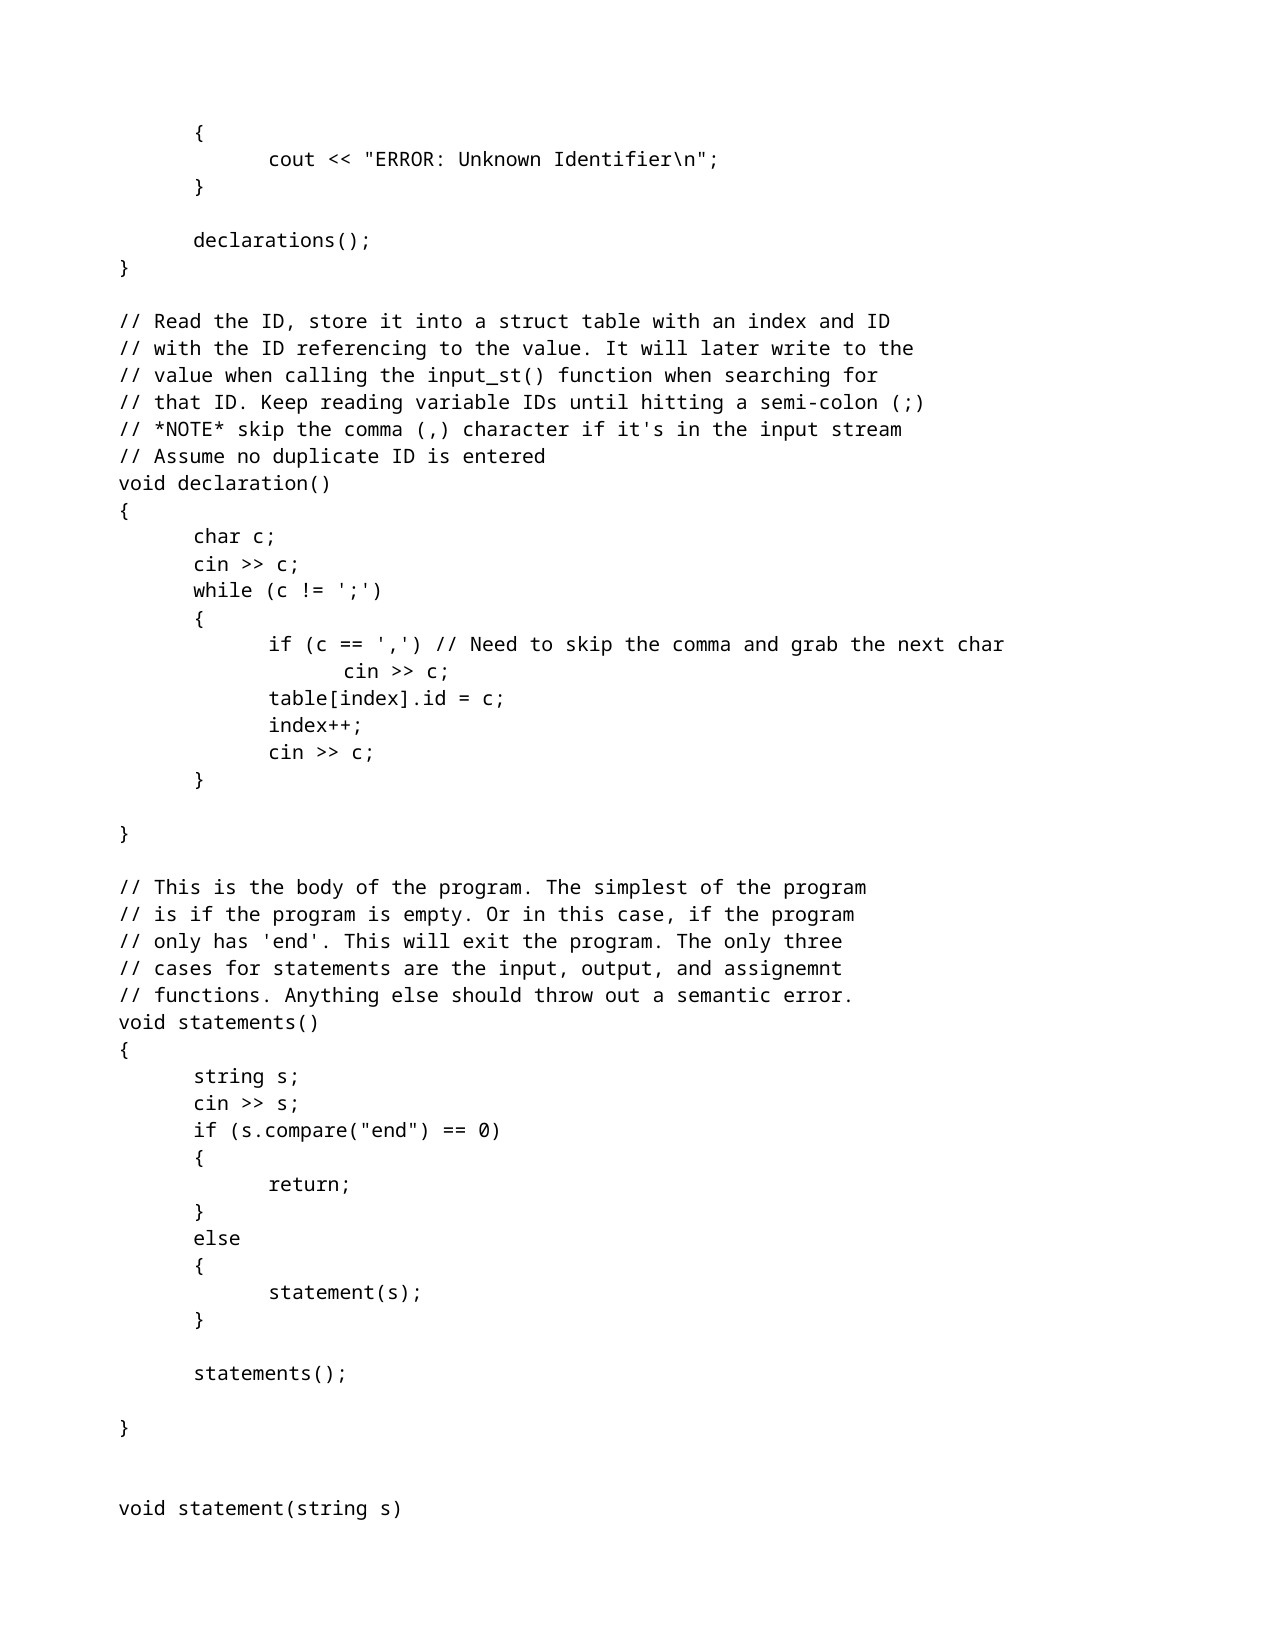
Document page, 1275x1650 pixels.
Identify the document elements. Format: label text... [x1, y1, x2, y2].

text // with the ID referencing to the value. It will later write to the [118, 334, 1157, 361]
text cin >> c; [118, 739, 1157, 766]
text cin >> s; [118, 1089, 1157, 1116]
text } [118, 172, 1157, 199]
text } [118, 766, 1157, 793]
text } [118, 1197, 1157, 1224]
text if (c == ',') // Need to skip the comma and grab the next char [118, 631, 1157, 658]
text cin >> c; [118, 550, 1157, 577]
text declarations(); [118, 226, 1157, 253]
text // is if the program is empty. Or in this case, if the program [118, 901, 1157, 927]
text return; [118, 1170, 1157, 1197]
text while (c != ';') [118, 577, 1157, 604]
text cin >> c; [118, 658, 1157, 685]
text char c; [118, 523, 1157, 550]
text if (s.compare("end") == 0) [118, 1116, 1157, 1143]
text { [118, 496, 1157, 523]
text // cases for statements are the input, output, and assignemnt [118, 954, 1157, 981]
text } [118, 819, 1157, 847]
text // This is the body of the program. The simplest of the program [118, 873, 1157, 901]
text // Assume no duplicate ID is entered [118, 442, 1157, 469]
text { [118, 1143, 1157, 1170]
text // functions. Anything else should throw out a semantic error. [118, 981, 1157, 1008]
text statements(); [118, 1359, 1157, 1386]
text string s; [118, 1062, 1157, 1089]
text } [118, 1413, 1157, 1440]
text // that ID. Keep reading variable IDs until hitting a semi-colon (;) [118, 388, 1157, 415]
text { [118, 604, 1157, 631]
text else [118, 1224, 1157, 1251]
text } [118, 253, 1157, 280]
text void statement(string s) [118, 1494, 1157, 1521]
text // only has 'end'. This will exit the program. The only three [118, 927, 1157, 954]
text table[index].id = c; [118, 685, 1157, 712]
text void declaration() [118, 469, 1157, 496]
text // Read the ID, store it into a struct table with an index and ID [118, 307, 1157, 334]
text statement(s); [118, 1278, 1157, 1305]
text { [118, 1035, 1157, 1062]
text { [118, 118, 1157, 145]
text cout << "ERROR: Unknown Identifier\n"; [118, 145, 1157, 172]
text // *NOTE* skip the comma (,) character if it's in the input stream [118, 415, 1157, 442]
text index++; [118, 712, 1157, 739]
text // value when calling the input_st() function when searching for [118, 361, 1157, 388]
text } [118, 1305, 1157, 1332]
text void statements() [118, 1008, 1157, 1035]
text { [118, 1251, 1157, 1278]
